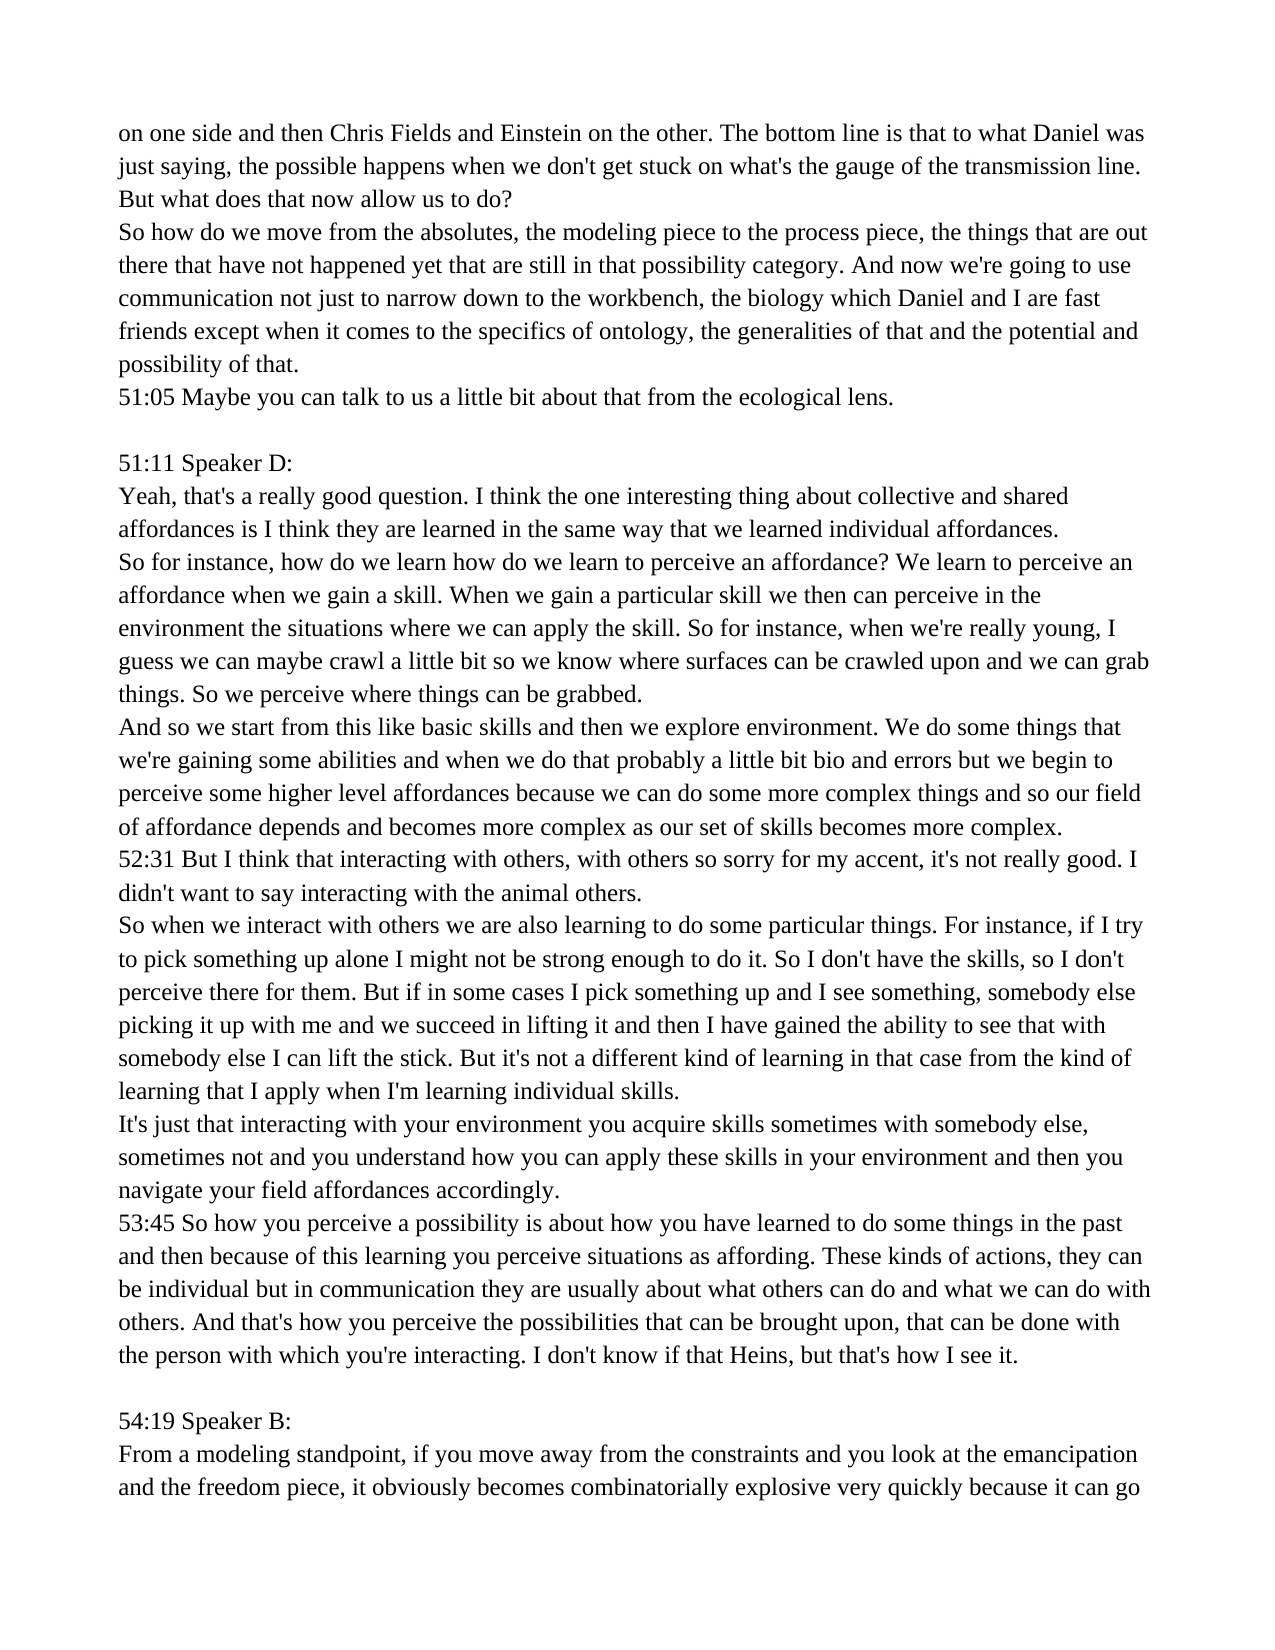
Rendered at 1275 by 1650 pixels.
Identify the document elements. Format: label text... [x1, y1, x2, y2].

text So how do we move from the absolutes, the modeling piece to the process piece, the things that are out there that have not happened yet that are still in that possibility category. And now we're going to use communication not just to narrow down to the workbench, the biology which Daniel and I are fast friends except when it comes to the specifics of ontology, the generalities of that and the potential and possibility of that. [118, 217, 1157, 378]
text 53:45 So how you perceive a possibility is about how you have learned to do some things in the past and then because of this learning you perceive situations as affording. These kinds of actions, they can be individual but in communication they are usually about what others can do and what we can do with others. And that's how you perceive the possibilities that can be brought upon, that can be done with the person with which you're interacting. I don't know if that Heins, but that's how I see it. [118, 1208, 1157, 1369]
text So when we interact with others we are also learning to do some particular things. For instance, if I try to pick something up alone I might not be strong enough to do it. So I don't have the skills, so I don't perceive there for them. But if in some cases I pick something up and I see something, somebody else picking it up with me and we succeed in lifting it and then I have gained the ability to see that with somebody else I can lift the stick. But it's not a different kind of learning in that case from the kind of learning that I apply when I'm learning individual skills. [118, 911, 1157, 1104]
text 51:05 Maybe you can talk to us a little bit about that from the ecological lens. [118, 382, 1157, 411]
text Yeah, that's a really good question. I think the one interesting thing about collective and shared affordances is I think they are learned in the same way that we learned individual affordances. [118, 481, 1157, 543]
text It's just that interacting with your environment you acquire skills sometimes with somebody else, sometimes not and you understand how you can apply these skills in your environment and then you navigate your field affordances accordingly. [118, 1109, 1157, 1203]
text 51:11 Speaker D: [118, 448, 1157, 477]
text And so we start from this like basic skills and then we explore environment. We do some things that we're gaining some abilities and when we do that probably a little bit bio and errors but we begin to perceive some higher level affordances because we can do some more complex things and so our field of affordance depends and becomes more complex as our set of skills becomes more complex. [118, 712, 1157, 840]
text 52:31 But I think that interacting with others, with others so sorry for my accent, it's not really good. I didn't want to say interacting with the animal others. [118, 844, 1157, 906]
text From a modeling standpoint, if you move away from the constraints and you look at the emancipation and the freedom piece, it obviously becomes combinatorially explosive very quickly because it can go [118, 1439, 1157, 1501]
text 54:19 Speaker B: [118, 1406, 1157, 1435]
text So for instance, how do we learn how do we learn to perceive an affordance? We learn to perceive an affordance when we gain a skill. When we gain a particular skill we then can perceive in the environment the situations where we can apply the skill. So for instance, when we're really young, I guess we can maybe crawl a little bit so we know where surfaces can be crawled upon and we can grab things. So we perceive where things can be grabbed. [118, 547, 1157, 708]
text on one side and then Chris Fields and Einstein on the other. The bottom line is that to what Daniel was just saying, the possible happens when we don't get stuck on what's the gauge of the transmission line. But what does that now allow us to do? [118, 118, 1157, 213]
